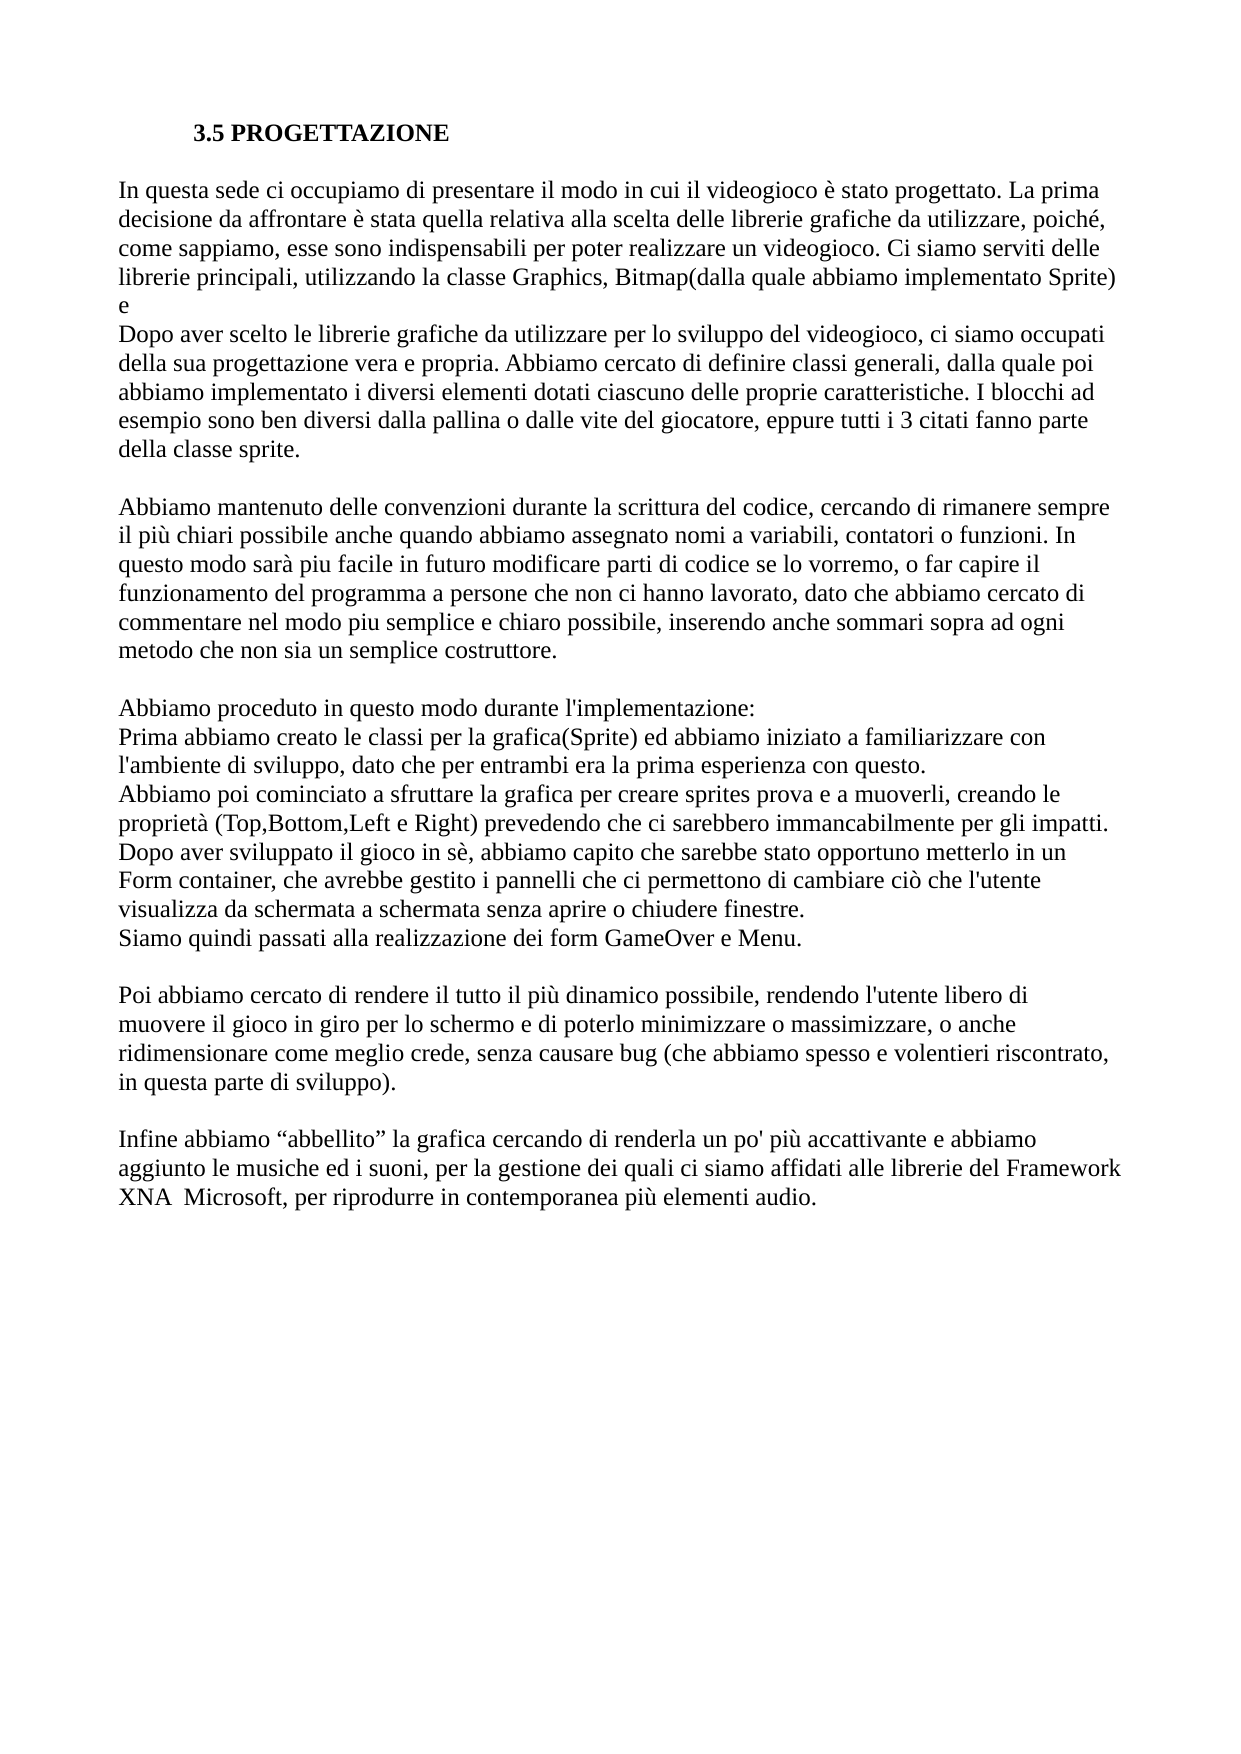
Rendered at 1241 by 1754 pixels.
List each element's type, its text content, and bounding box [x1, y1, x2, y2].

text Siamo quindi passati alla realizzazione dei form GameOver e Menu. [118, 923, 1122, 952]
text Infine abbiamo “abbellito” la grafica cercando di renderla un po' più accattivante e abbiamo aggiunto le musiche ed i suoni, per la gestione dei quali ci siamo affidati alle librerie del Framework XNA Microsoft, per riprodurre in contemporanea più elementi audio. [118, 1124, 1122, 1211]
text Poi abbiamo cercato di rendere il tutto il più dinamico possibile, rendendo l'utente libero di muovere il gioco in giro per lo schermo e di poterlo minimizzare o massimizzare, o anche ridimensionare come meglio crede, senza causare bug (che abbiamo spesso e volentieri riscontrato, in questa parte di sviluppo). [118, 981, 1122, 1096]
text Dopo aver scelto le librerie grafiche da utilizzare per lo sviluppo del videogioco, ci siamo occupati della sua progettazione vera e propria. Abbiamo cercato di definire classi generali, dalla quale poi abbiamo implementato i diversi elementi dotati ciascuno delle proprie caratteristiche. I blocchi ad esempio sono ben diversi dalla pallina o dalle vite del giocatore, eppure tutti i 3 citati fanno parte della classe sprite. [118, 319, 1122, 463]
text In questa sede ci occupiamo di presentare il modo in cui il videogioco è stato progettato. La prima decisione da affrontare è stata quella relativa alla scelta delle librerie grafiche da utilizzare, poiché, come sappiamo, esse sono indispensabili per poter realizzare un videogioco. Ci siamo serviti delle librerie principali, utilizzando la classe Graphics, Bitmap(dalla quale abbiamo implementato Sprite) e [118, 176, 1122, 319]
list PROGETTAZIONE [193, 118, 1122, 147]
text Abbiamo proceduto in questo modo durante l'implementazione: Prima abbiamo creato le classi per la grafica(Sprite) ed abbiamo iniziato a familiarizzare con l'ambiente di sviluppo, dato che per entrambi era la prima esperienza con questo. Abbiamo poi cominciato a sfruttare la grafica per creare sprites prova e a muoverli, creando le proprietà (Top,Bottom,Left e Right) prevedendo che ci sarebbero immancabilmente per gli impatti. Dopo aver sviluppato il gioco in sè, abbiamo capito che sarebbe stato opportuno metterlo in un Form container, che avrebbe gestito i pannelli che ci permettono di cambiare ciò che l'utente visualizza da schermata a schermata senza aprire o chiudere finestre. [118, 693, 1122, 923]
text Abbiamo mantenuto delle convenzioni durante la scrittura del codice, cercando di rimanere sempre il più chiari possibile anche quando abbiamo assegnato nomi a variabili, contatori o funzioni. In questo modo sarà piu facile in futuro modificare parti di codice se lo vorremo, o far capire il funzionamento del programma a persone che non ci hanno lavorato, dato che abbiamo cercato di commentare nel modo piu semplice e chiaro possibile, inserendo anche sommari sopra ad ogni metodo che non sia un semplice costruttore. [118, 492, 1122, 693]
